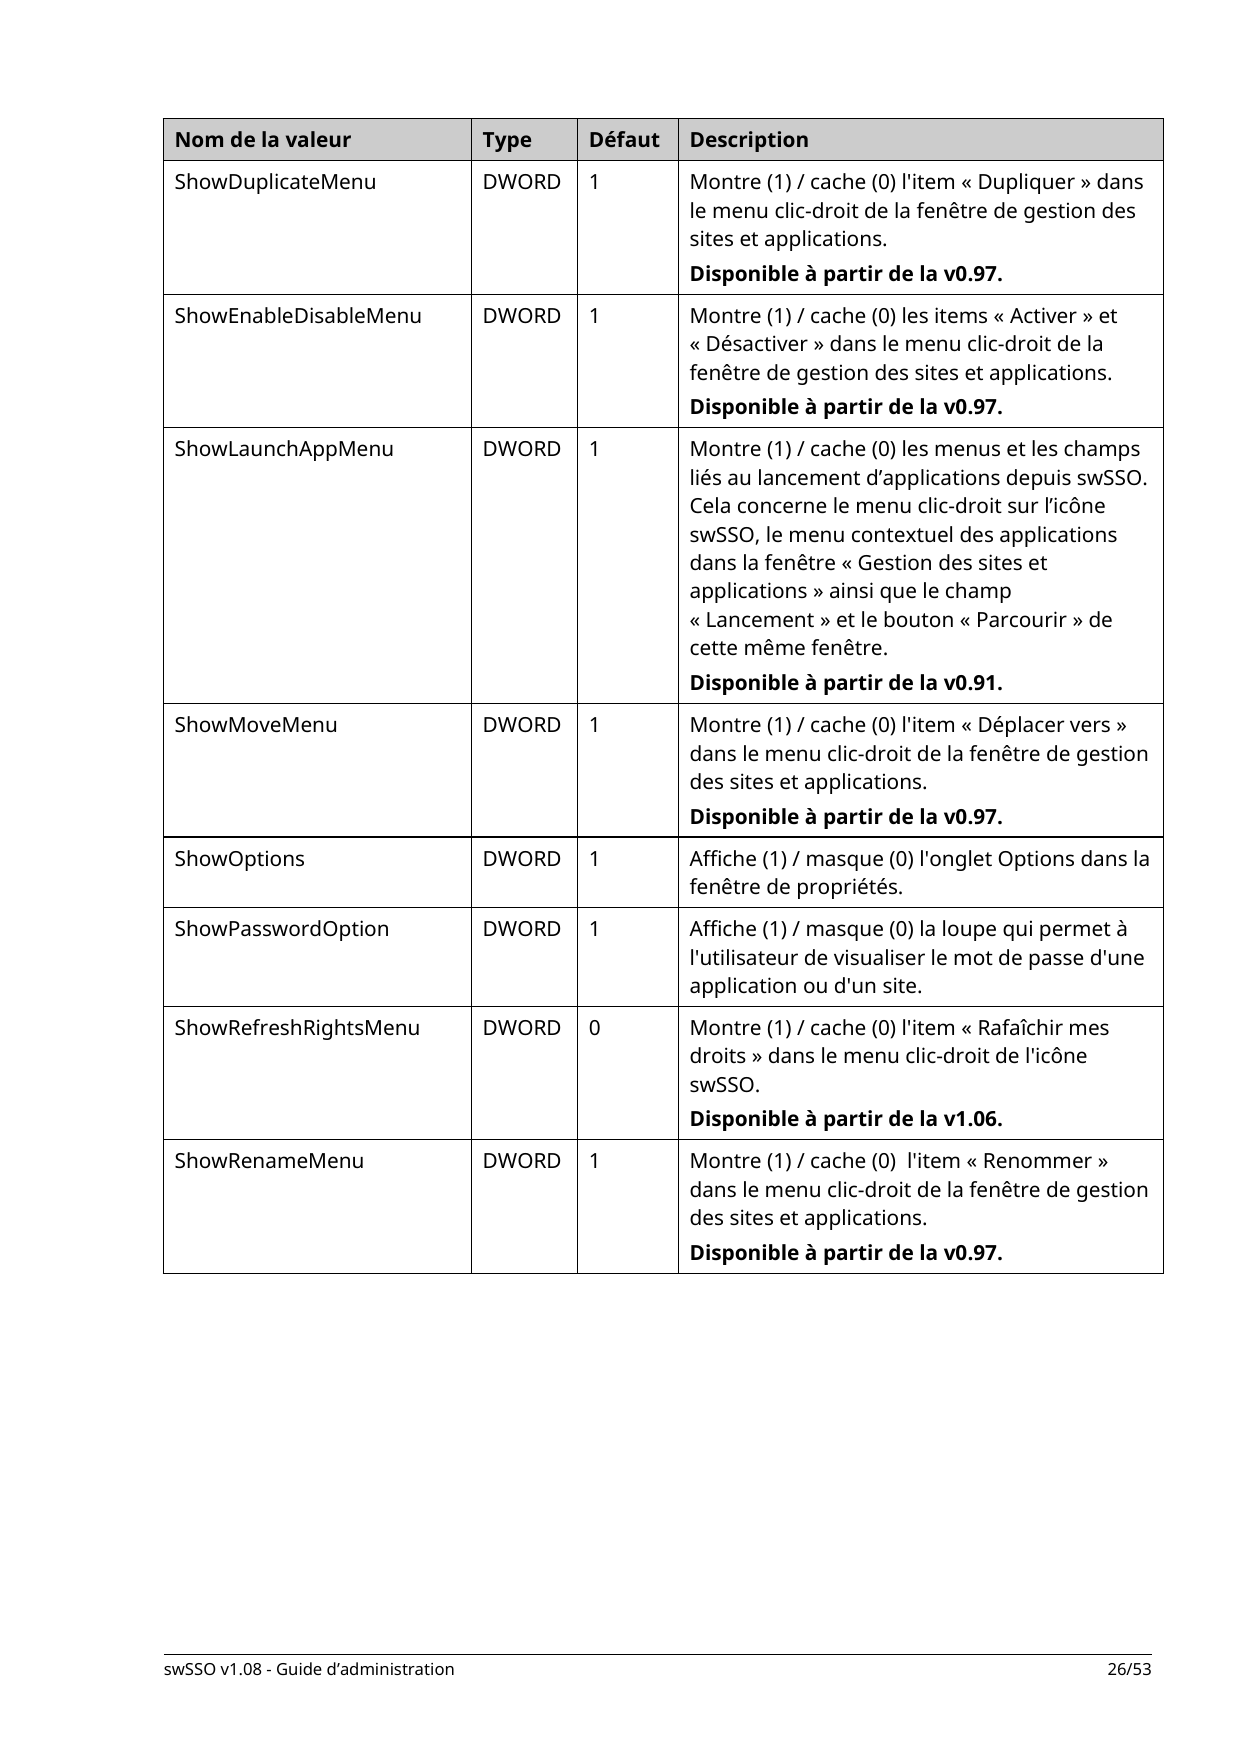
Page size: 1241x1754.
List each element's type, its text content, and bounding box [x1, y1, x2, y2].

table_cell ShowDuplicateMenu [164, 161, 471, 294]
table_cell 1 [578, 1140, 678, 1273]
table_cell DWORD [472, 161, 577, 294]
table_header Type [472, 119, 577, 160]
table_cell 1 [578, 161, 678, 294]
table_cell Affiche (1) / masque (0) la loupe qui permet à l'utilisateur de visualiser le mot de passe d'une application ou d'un site. [679, 908, 1163, 1006]
table_cell ShowLaunchAppMenu [164, 428, 471, 703]
table_header Description [679, 119, 1163, 160]
table_cell Montre (1) / cache (0) l'item « Rafaîchir mes droits » dans le menu clic-droit de l'icône swSSO. Disponible à partir de la v1.06. [679, 1007, 1163, 1139]
table_cell ShowPasswordOption [164, 908, 471, 1006]
table_cell ShowRefreshRightsMenu [164, 1007, 471, 1139]
table_cell ShowMoveMenu [164, 704, 471, 836]
table_cell DWORD [472, 704, 577, 836]
table_cell DWORD [472, 295, 577, 427]
table_cell Montre (1) / cache (0) l'item « Dupliquer » dans le menu clic-droit de la fenêtre de gestion des sites et applications. Disponible à partir de la v0.97. [679, 161, 1163, 294]
table_cell Montre (1) / cache (0) les items « Activer » et « Désactiver » dans le menu clic-droit de la fenêtre de gestion des sites et applications. Disponible à partir de la v0.97. [679, 295, 1163, 427]
table_cell Montre (1) / cache (0) l'item « Renommer » dans le menu clic-droit de la fenêtre de gestion des sites et applications. Disponible à partir de la v0.97. [679, 1140, 1163, 1273]
table_cell 1 [578, 908, 678, 1006]
table_cell ShowEnableDisableMenu [164, 295, 471, 427]
table_cell Montre (1) / cache (0) les menus et les champs liés au lancement d’applications depuis swSSO. Cela concerne le menu clic-droit sur l’icône swSSO, le menu contextuel des applications dans la fenêtre « Gestion des sites et applications » ainsi que le champ « Lancement » et le bouton « Parcourir » de cette même fenêtre. Disponible à partir de la v0.91. [679, 428, 1163, 703]
table_header Défaut [578, 119, 678, 160]
table_cell ShowOptions [164, 838, 471, 907]
table_cell DWORD [472, 1140, 577, 1273]
table_cell 1 [578, 838, 678, 907]
table_cell Affiche (1) / masque (0) l'onglet Options dans la fenêtre de propriétés. [679, 838, 1163, 907]
table_cell DWORD [472, 1007, 577, 1139]
table_cell DWORD [472, 838, 577, 907]
table_cell ShowRenameMenu [164, 1140, 471, 1273]
table_header Nom de la valeur [164, 119, 471, 160]
table_cell 1 [578, 704, 678, 836]
table_cell 0 [578, 1007, 678, 1139]
table_cell Montre (1) / cache (0) l'item « Déplacer vers » dans le menu clic-droit de la fenêtre de gestion des sites et applications. Disponible à partir de la v0.97. [679, 704, 1163, 836]
table_cell DWORD [472, 428, 577, 703]
table_cell 1 [578, 428, 678, 703]
table_cell DWORD [472, 908, 577, 1006]
table_cell 1 [578, 295, 678, 427]
